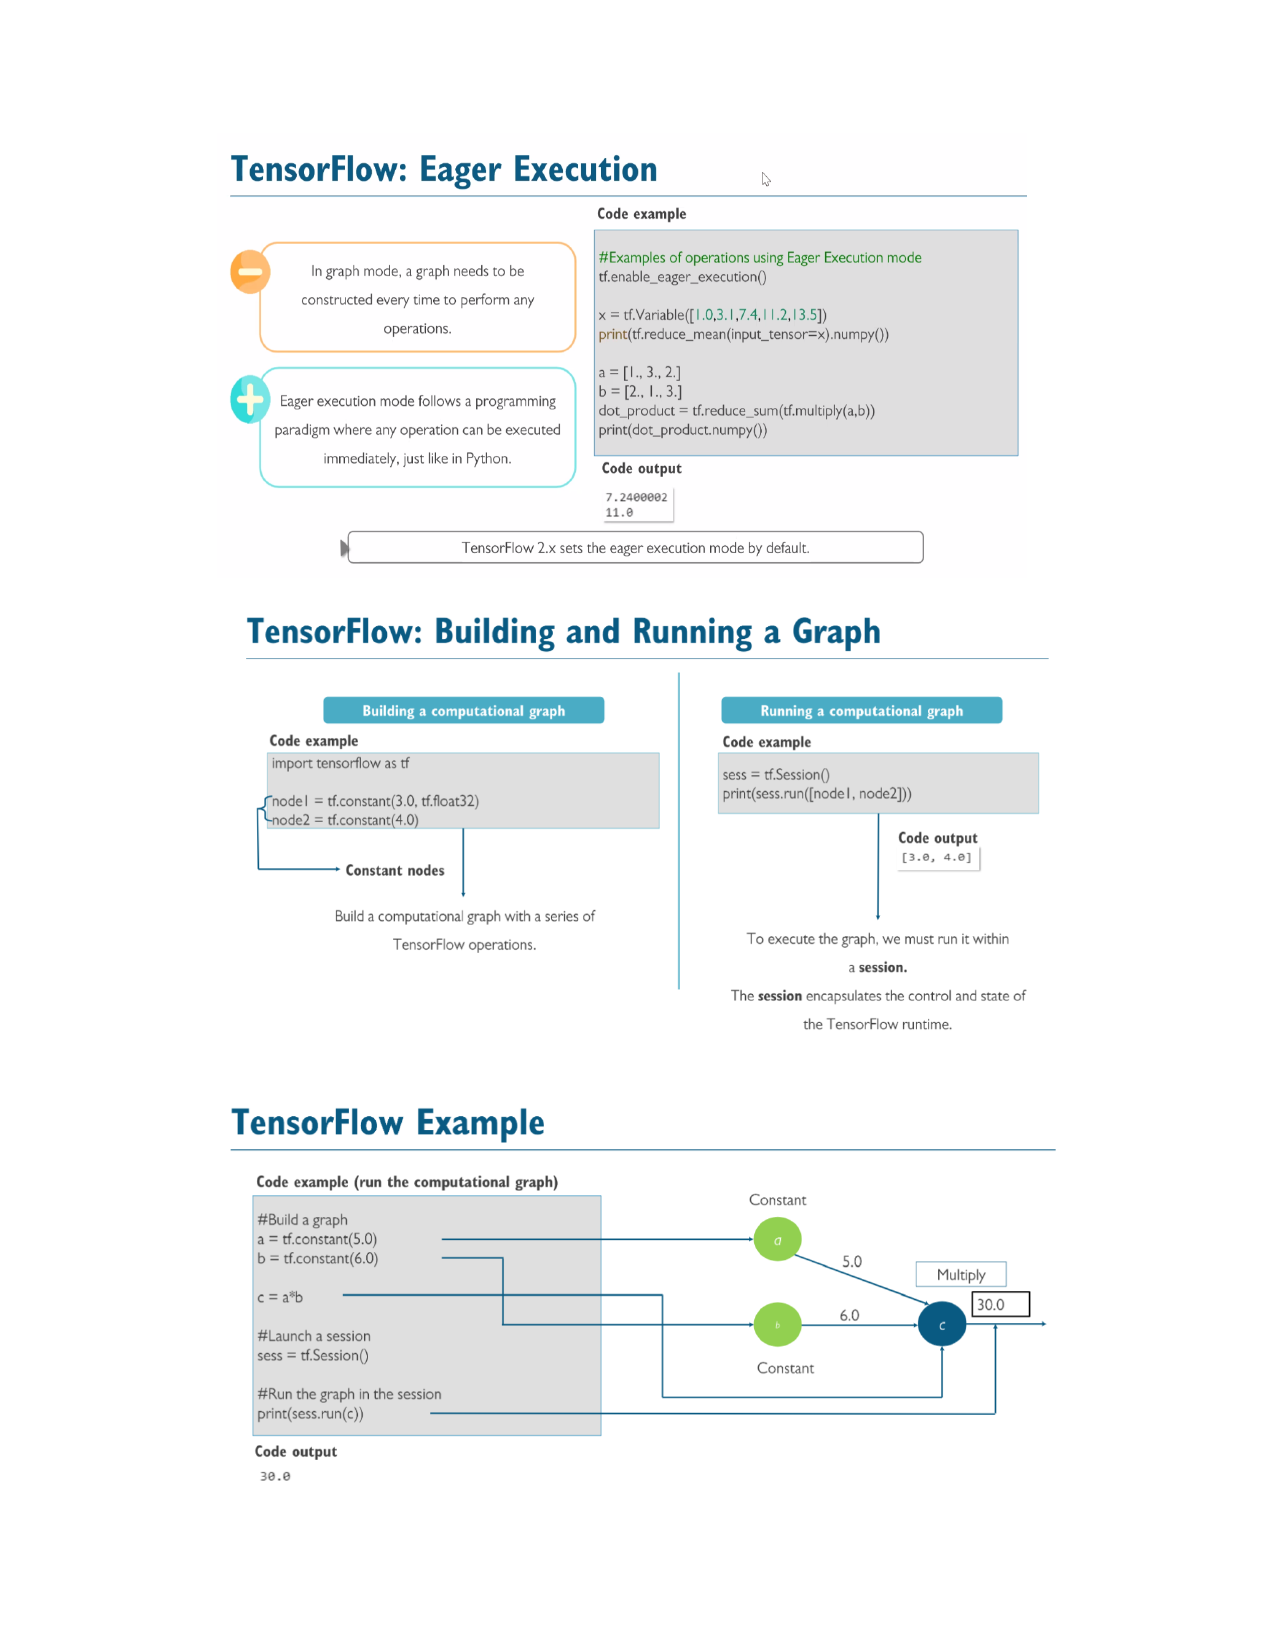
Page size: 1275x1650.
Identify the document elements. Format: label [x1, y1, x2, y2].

picture [226, 607, 1049, 1036]
picture [216, 133, 1027, 578]
picture [219, 1093, 1056, 1495]
